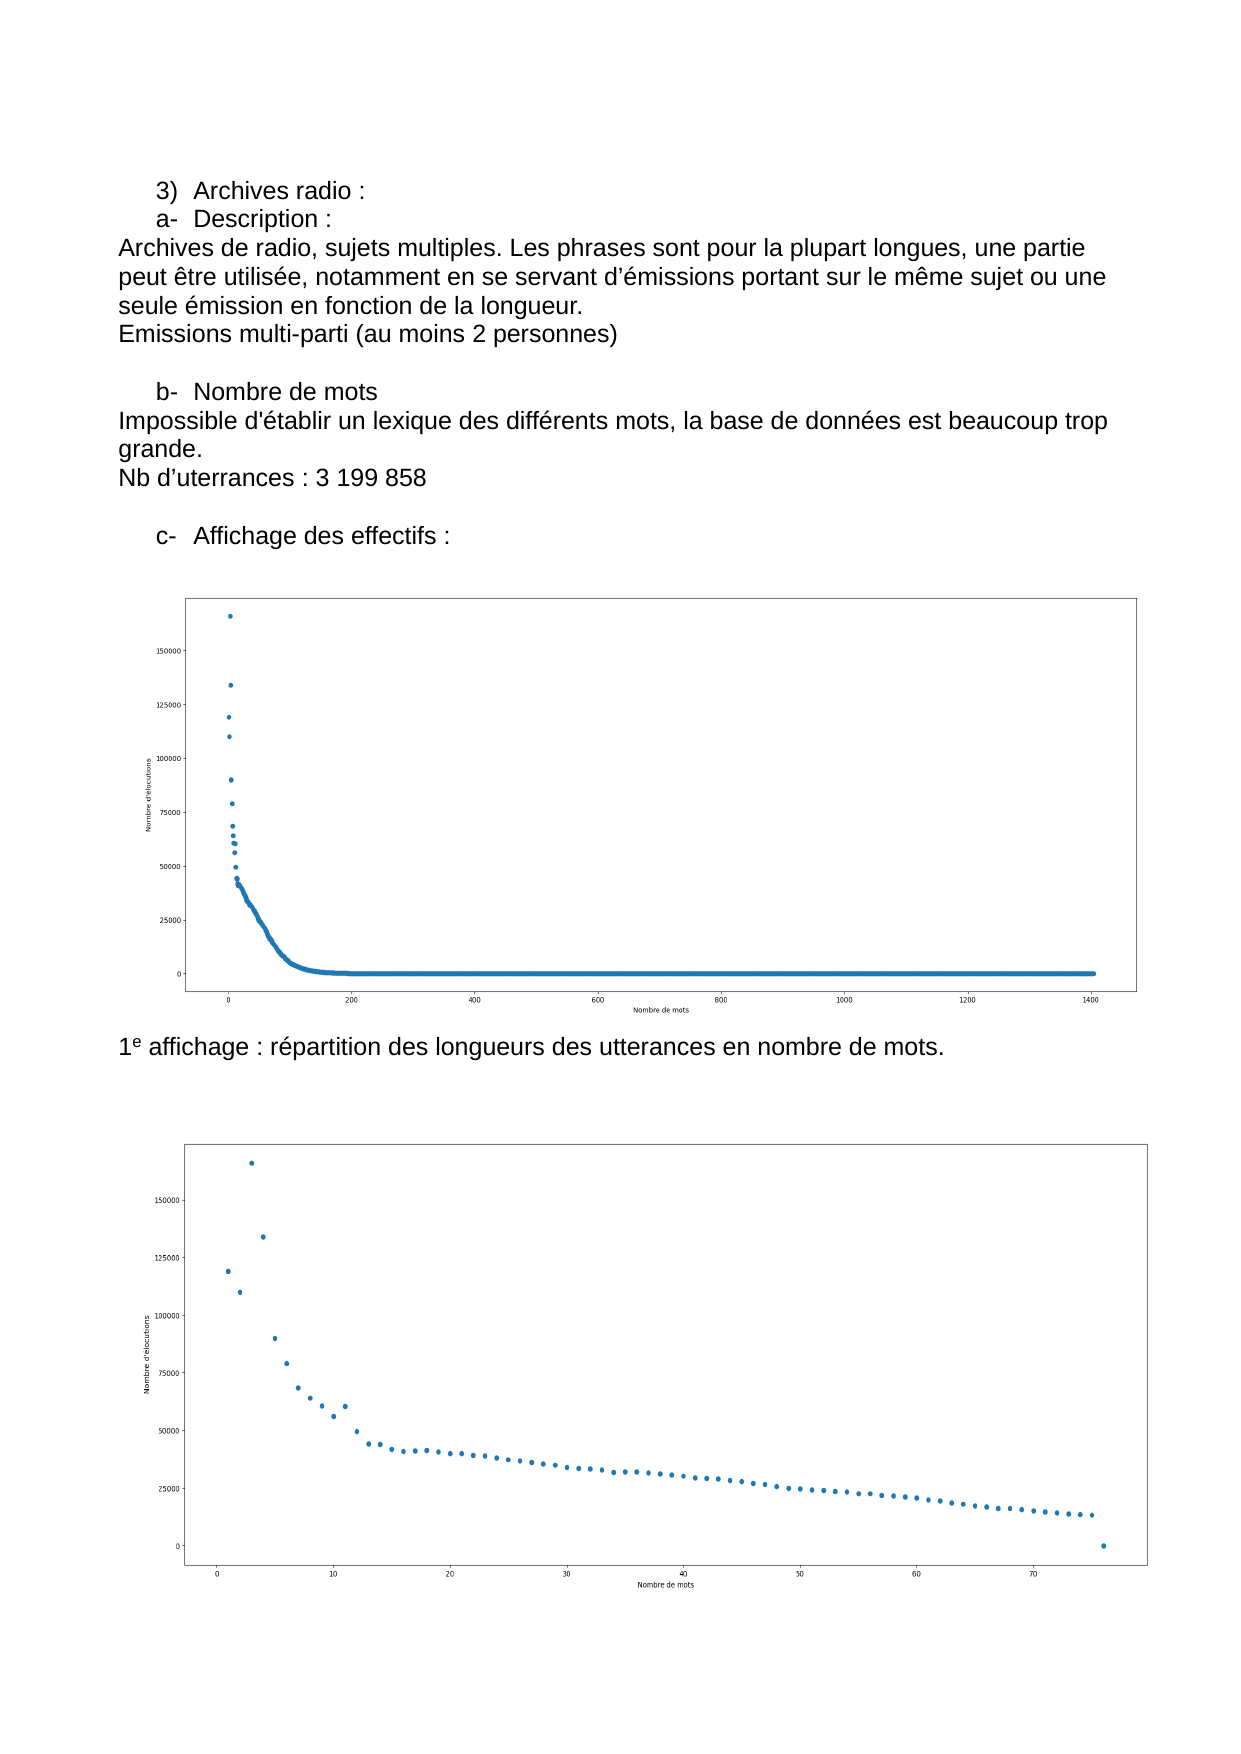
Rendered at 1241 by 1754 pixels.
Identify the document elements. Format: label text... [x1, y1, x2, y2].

list Description : [156, 204, 1122, 233]
list Nombre de mots [156, 377, 1122, 406]
text Emissions multi-parti (au moins 2 personnes) [118, 319, 1122, 348]
text Archives de radio, sujets multiples. Les phrases sont pour la plupart longues, une partie peut être utilisée, notamment en se servant d’émissions portant sur le même sujet ou une seule émission en fonction de la longueur. [118, 233, 1122, 319]
picture [118, 1117, 1169, 1608]
list Affichage des effectifs : [156, 521, 1122, 549]
text Impossible d'établir un lexique des différents mots, la base de données est beaucoup trop grande. [118, 406, 1122, 463]
text Nb d’uterrances : 3 199 858 [118, 463, 1122, 492]
text 1e affichage : répartition des longueurs des utterances en nombre de mots. [118, 1032, 1122, 1060]
list Archives radio : [156, 176, 1122, 204]
picture [118, 578, 1157, 1032]
